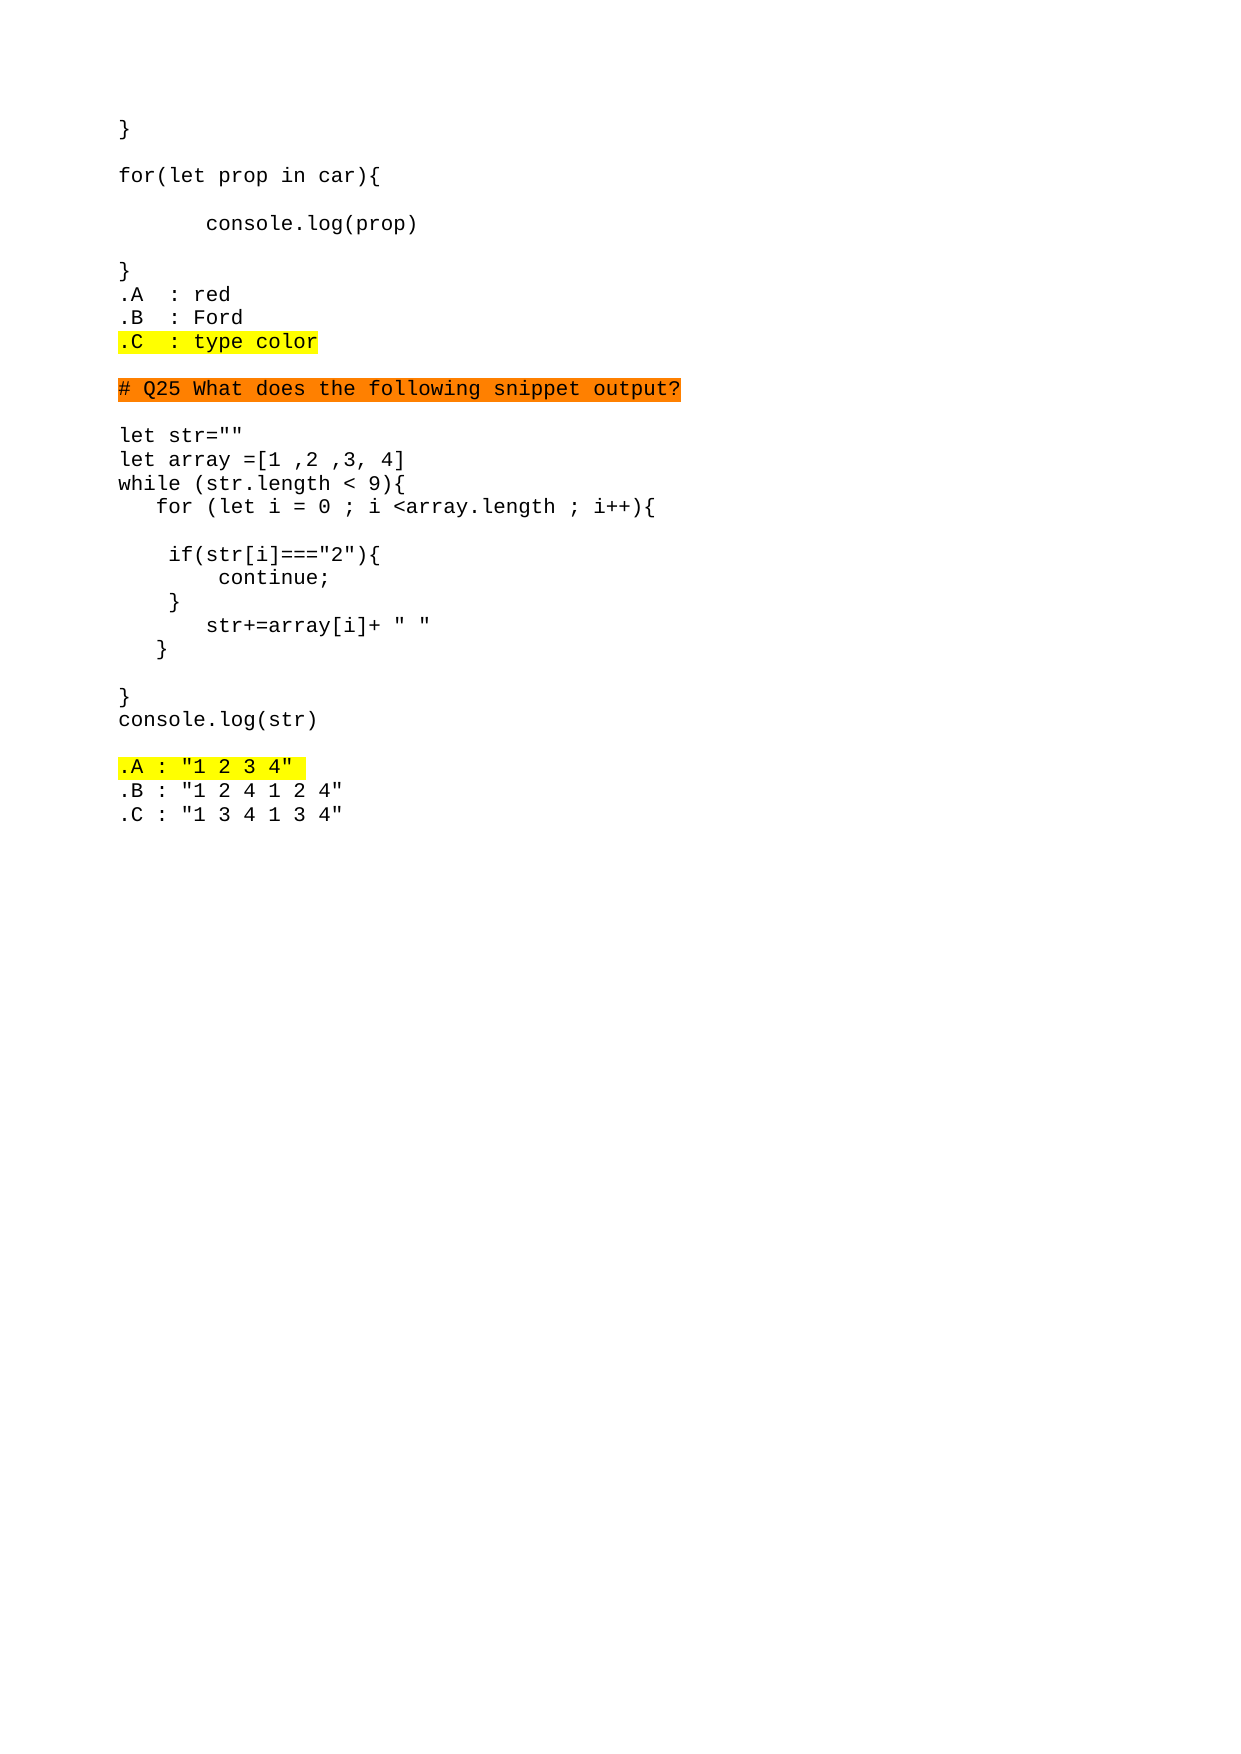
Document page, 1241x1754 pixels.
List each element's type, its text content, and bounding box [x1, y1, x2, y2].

text for(let prop in car){ [118, 165, 1122, 189]
text # Q25 What does the following snippet output? [118, 378, 1122, 402]
text } [118, 638, 1122, 662]
text let str="" [118, 426, 1122, 449]
text .C : "1 3 4 1 3 4" [118, 804, 1122, 827]
text if(str[i]==="2"){ [118, 544, 1122, 567]
text .A : red [118, 284, 1122, 307]
text let array =[1 ,2 ,3, 4] [118, 449, 1122, 473]
text .B : "1 2 4 1 2 4" [118, 780, 1122, 804]
text .B : Ford [118, 307, 1122, 331]
text console.log(str) [118, 709, 1122, 733]
text .C : type color [118, 331, 1122, 354]
text .A : "1 2 3 4" [118, 757, 1122, 780]
text } [118, 260, 1122, 284]
text while (str.length < 9){ [118, 473, 1122, 496]
text console.log(prop) [118, 213, 1122, 236]
text str+=array[i]+ " " [118, 615, 1122, 638]
text } [118, 686, 1122, 709]
text } [118, 118, 1122, 142]
text continue; [118, 567, 1122, 591]
text } [118, 591, 1122, 615]
text for (let i = 0 ; i <array.length ; i++){ [118, 496, 1122, 520]
